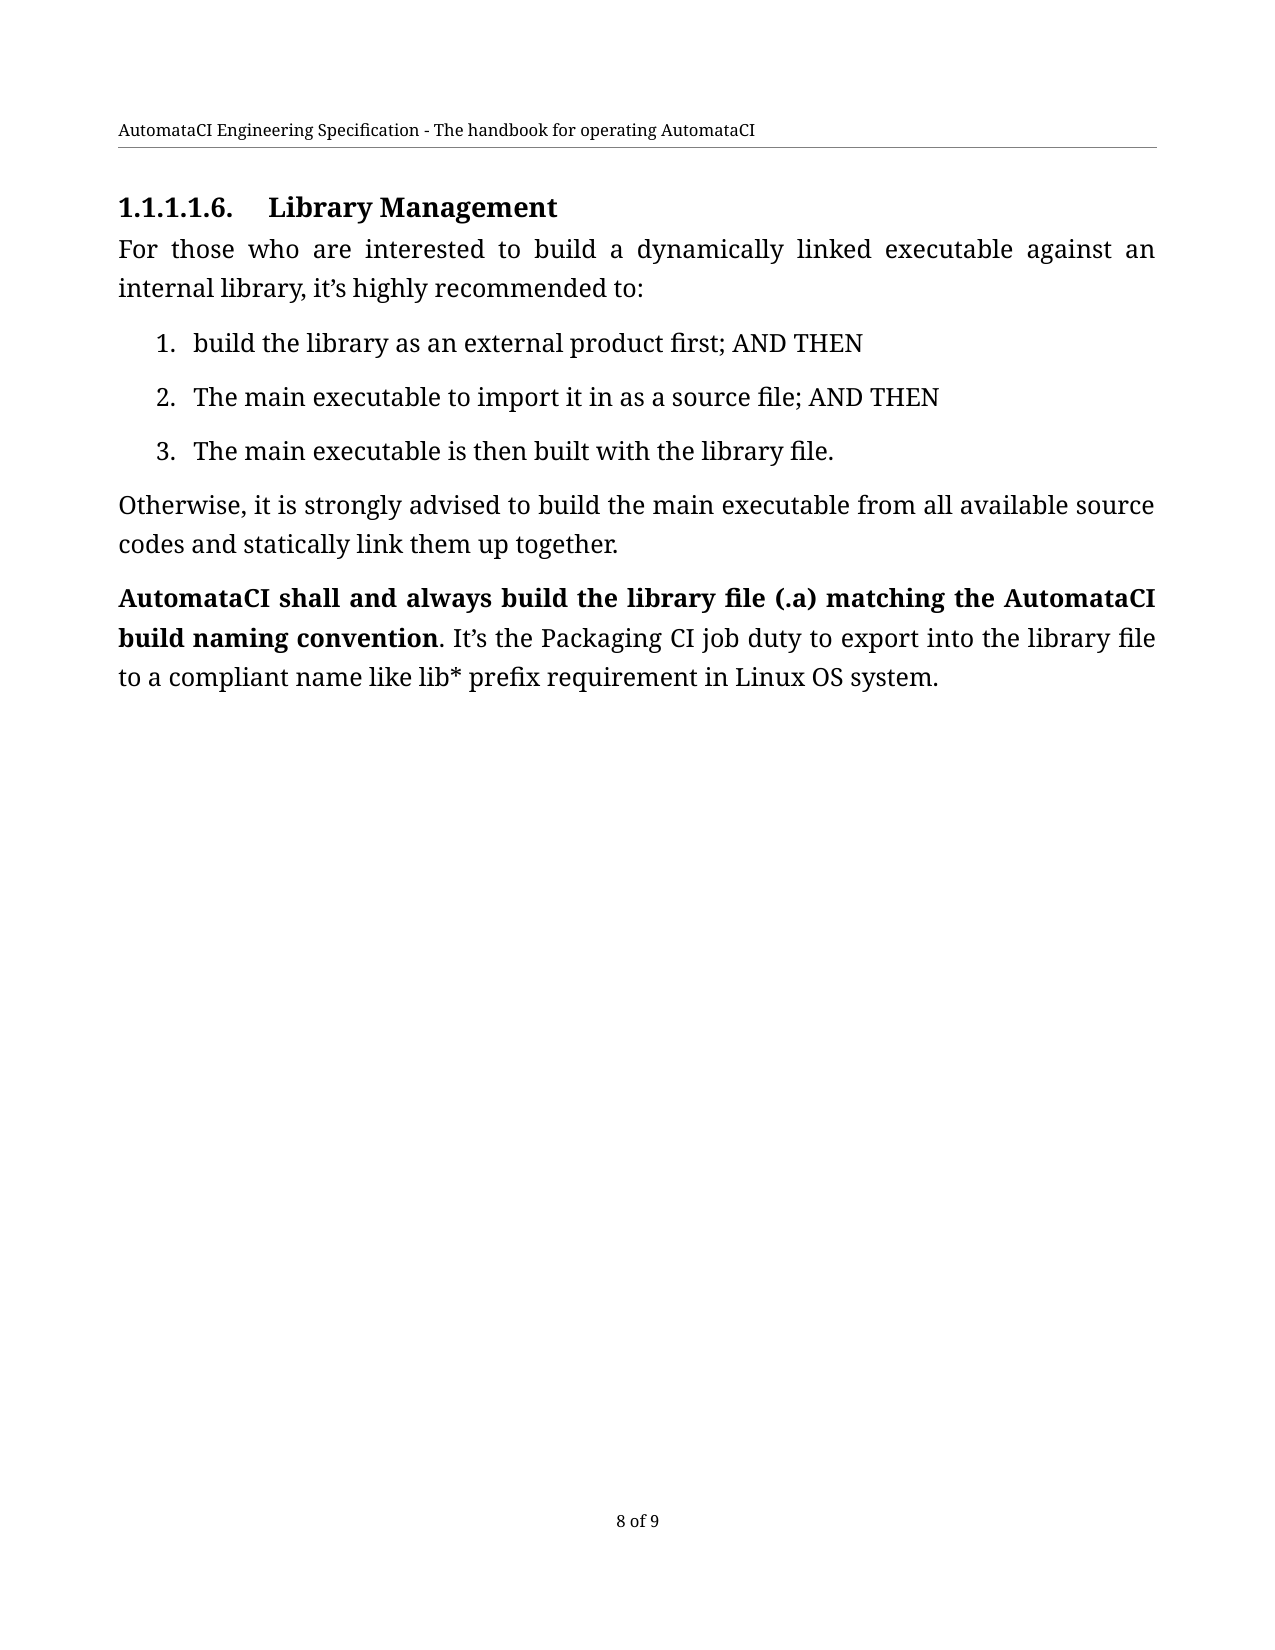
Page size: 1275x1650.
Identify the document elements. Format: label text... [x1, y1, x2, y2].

subtitle Library Management [118, 189, 1157, 226]
list The main executable to import it in as a source file; AND THEN [156, 379, 1157, 413]
text Otherwise, it is strongly advised to build the main executable from all available source codes and statically link them up together. [118, 488, 1157, 561]
text For those who are interested to build a dynamically linked executable against an internal library, it’s highly recommended to: [118, 232, 1157, 305]
list build the library as an external product first; AND THEN [156, 325, 1157, 359]
text AutomataCI shall and always build the library file (.a) matching the AutomataCI build naming convention. It’s the Packaging CI job duty to export into the library file to a compliant name like lib* prefix requirement in Linux OS system. [118, 581, 1157, 693]
list The main executable is then built with the library file. [156, 434, 1157, 468]
